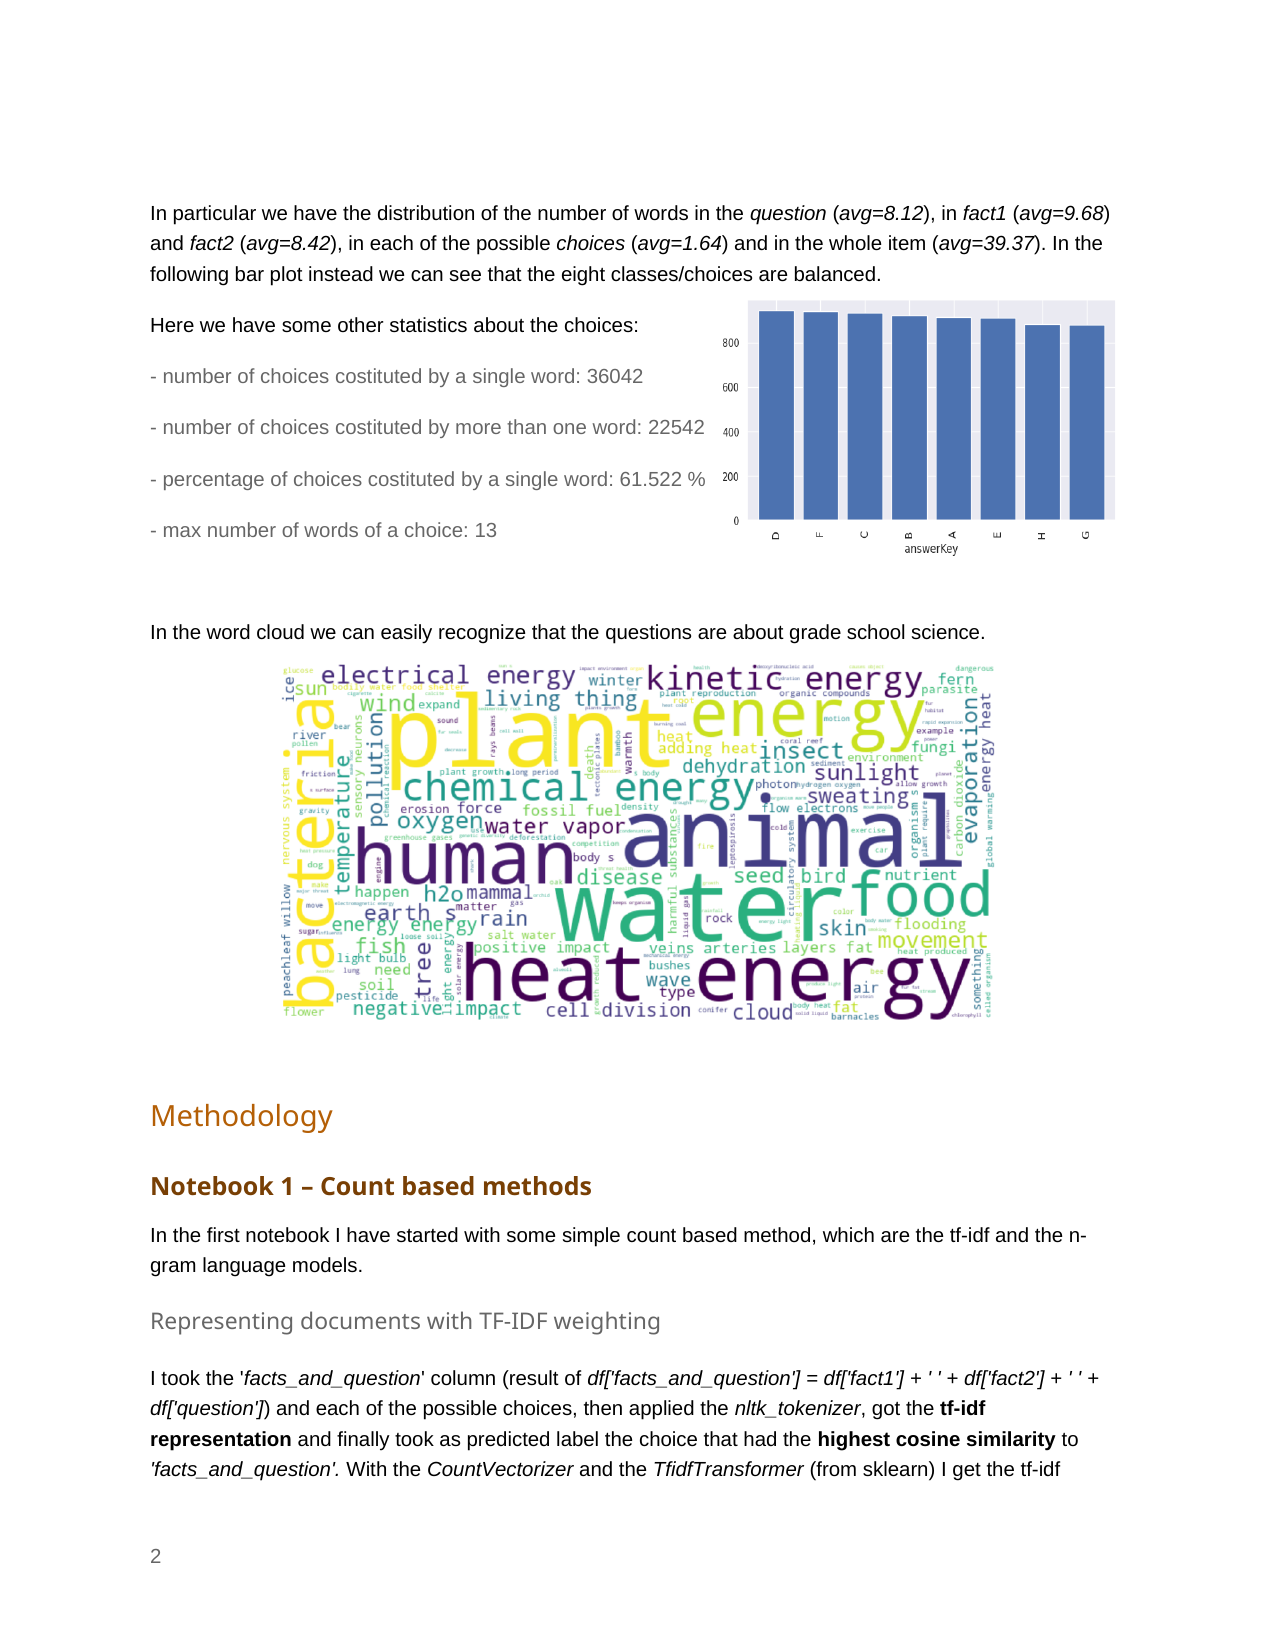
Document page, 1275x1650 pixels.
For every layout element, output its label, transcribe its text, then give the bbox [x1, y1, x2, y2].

text In the first notebook I have started with some simple count based method, which are the tf-idf and the n-gram language models. [150, 1223, 1125, 1277]
text In the word cloud we can easily recognize that the questions are about grade school science. [150, 621, 1125, 644]
text I took the 'facts_and_question' column (result of df['facts_and_question'] = df['fact1'] + ' ' + df['fact2'] + ' ' + df['question']) and each of the possible choices, then applied the nltk_tokenizer, got the tf-idf representation and finally took as predicted label the choice that had the highest cosine similarity to 'facts_and_question'. With the CountVectorizer and the TfidfTransformer (from sklearn) I get the tf-idf [150, 1366, 1125, 1481]
picture [275, 658, 1001, 1027]
text - percentage of choices costituted by a single word: 61.522 % [150, 467, 716, 490]
text - number of choices costituted by more than one word: 22542 [150, 416, 716, 439]
text - max number of words of a choice: 13 [150, 518, 716, 541]
text Here we have some other statistics about the choices: [150, 313, 716, 336]
text In particular we have the distribution of the number of words in the question (avg=8.12), in fact1 (avg=9.68) and fact2 (avg=8.42), in each of the possible choices (avg=1.64) and in the whole item (avg=39.37). In the following bar plot instead we can see that the eight classes/choices are balanced. [150, 201, 1125, 285]
subtitle Representing documents with TF-IDF weighting [150, 1305, 1125, 1336]
picture [716, 293, 1121, 562]
subtitle Methodology [150, 701, 1125, 1135]
text - number of choices costituted by a single word: 36042 [150, 364, 716, 388]
subtitle Notebook 1 – Count based methods [150, 1168, 1125, 1202]
